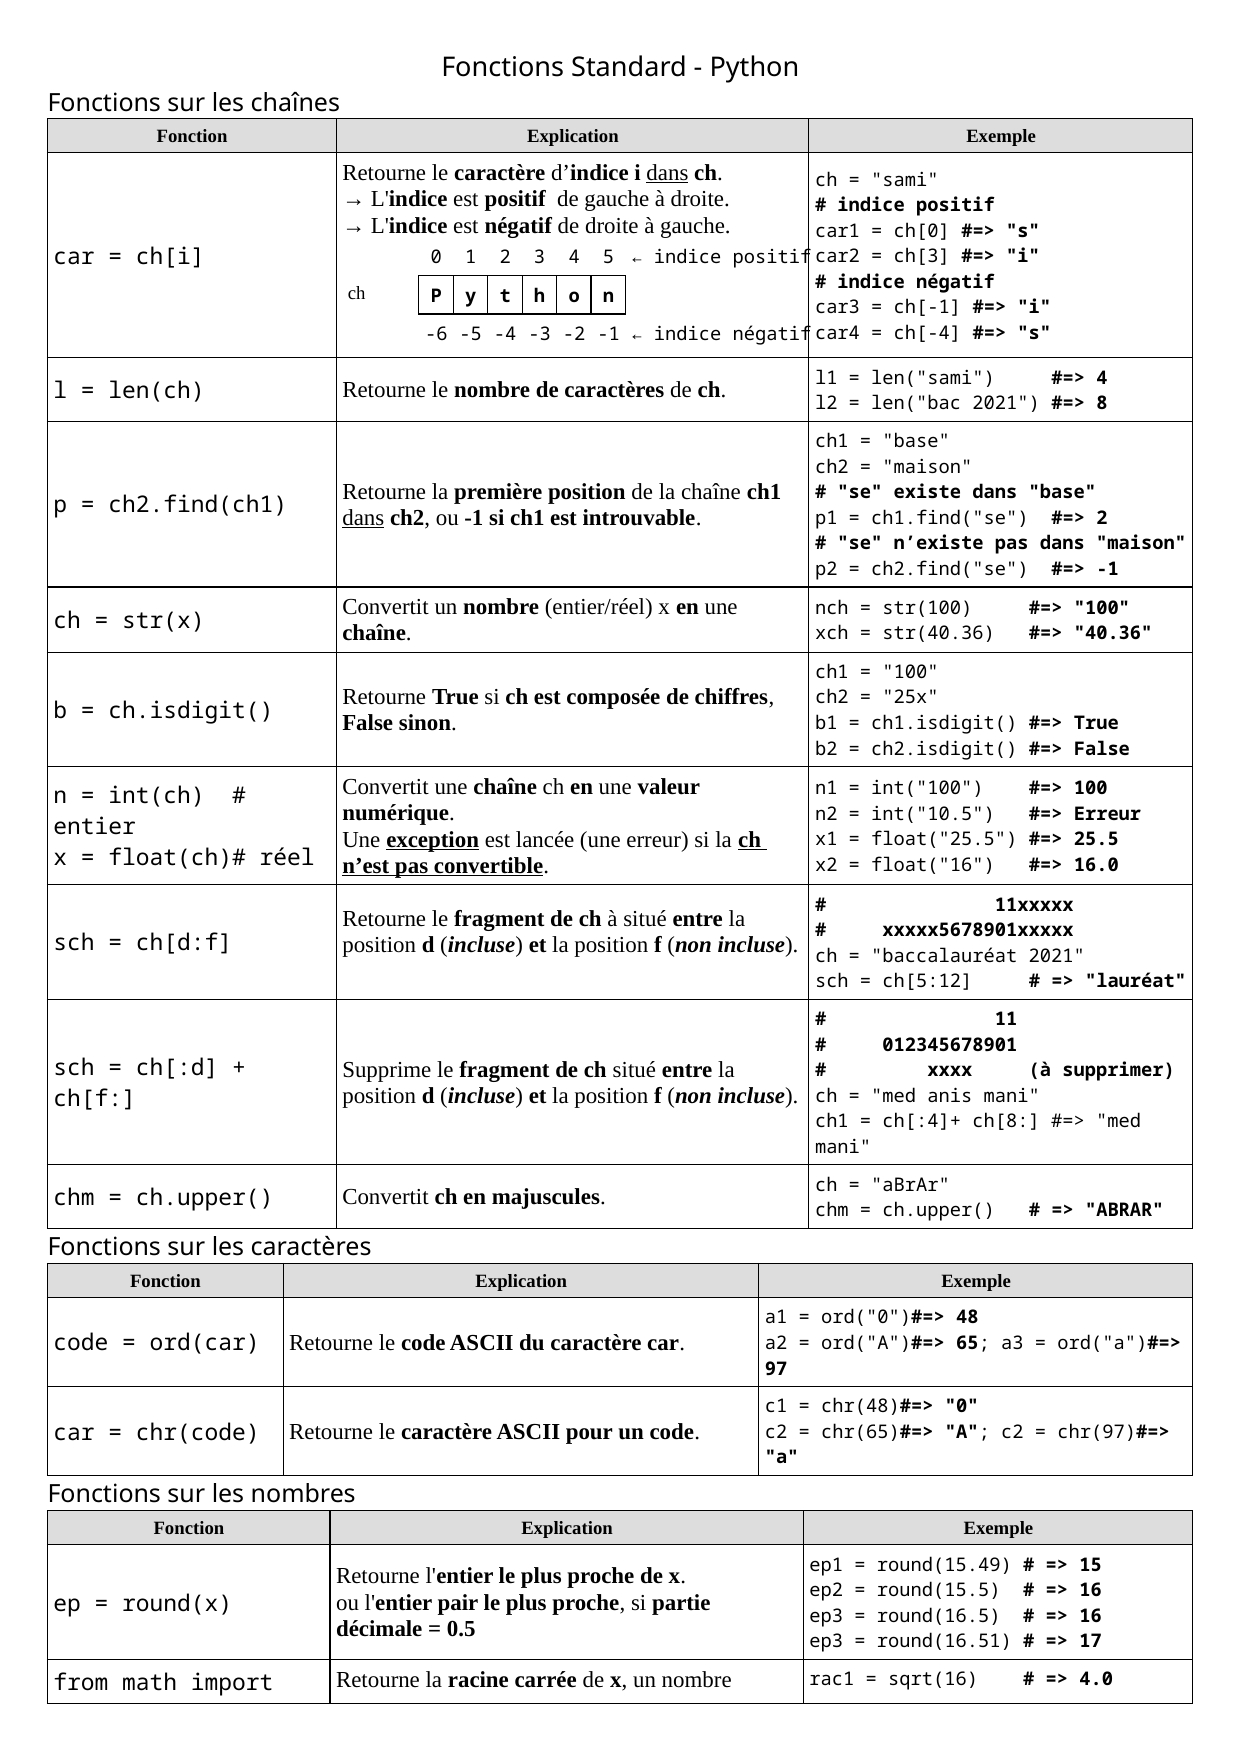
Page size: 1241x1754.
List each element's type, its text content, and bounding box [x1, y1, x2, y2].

table_header Fonction [48, 119, 336, 152]
table_cell n [592, 276, 625, 313]
table_cell ← indice négatif [626, 313, 808, 351]
table_cell l1 = len("sami") #=> 4 l2 = len("bac 2021") #=> 8 [809, 358, 1192, 421]
table_cell rac1 = sqrt(16) # => 4.0 [804, 1660, 1192, 1703]
table_cell Retourne le code ASCII du caractère car. [284, 1298, 758, 1386]
text Fonctions Standard - Python [47, 47, 1193, 84]
table_cell ch1 = "100" ch2 = "25x" b1 = ch1.isdigit() #=> True b2 = ch2.isdigit() #=> False [809, 653, 1192, 766]
table_cell Retourne le caractère ASCII pour un code. [284, 1387, 758, 1475]
table_cell Retourne True si ch est composée de chiffres, False sinon. [337, 653, 808, 766]
table_header Explication [284, 1264, 758, 1297]
table_cell car = chr(code) [48, 1387, 283, 1475]
table_header ← indice positif [626, 238, 808, 275]
table_cell l = len(ch) [48, 358, 336, 421]
table_cell Convertit un nombre (entier/réel) x en une chaîne. [337, 588, 808, 652]
table_cell chm = ch.upper() [48, 1165, 336, 1228]
table_header Explication [331, 1511, 803, 1544]
table_cell sch = ch[:d] + ch[f:] [48, 1000, 336, 1164]
table_header Fonction [48, 1511, 329, 1544]
table_cell b = ch.isdigit() [48, 653, 336, 766]
table_cell Retourne l'entier le plus proche de x. ou l'entier pair le plus proche, si partie décimale = 0.5 [331, 1545, 803, 1659]
table_cell Retourne le nombre de caractères de ch. [337, 358, 808, 421]
table_cell a1 = ord("0")#=> 48 a2 = ord("A")#=> 65; a3 = ord("a")#=> 97 [759, 1298, 1192, 1386]
table_cell Convertit ch en majuscules. [337, 1165, 808, 1228]
table_cell c1 = chr(48)#=> "0" c2 = chr(65)#=> "A"; c2 = chr(97)#=> "a" [759, 1387, 1192, 1475]
table_cell # 11xxxxx # xxxxx5678901xxxxx ch = "baccalauréat 2021" sch = ch[5:12] # => "lauréat" [809, 885, 1192, 999]
table_cell ch1 = "base" ch2 = "maison" # "se" existe dans "base" p1 = ch1.find("se") #=> 2 # "se" n’existe pas dans "maison" p2 = ch2.find("se") #=> -1 [809, 422, 1192, 586]
table_cell Retourne la première position de la chaîne ch1 dans ch2, ou -1 si ch1 est introuvable. [337, 422, 808, 586]
table_cell Retourne le caractère d’indice i dans ch. → L'indice est positif de gauche à droite. → L'indice est négatif de droite à gauche. [337, 153, 808, 357]
table_cell from math import [48, 1660, 329, 1703]
table_cell car = ch[i] [48, 153, 336, 357]
table_cell ch [342, 275, 418, 313]
table_cell ch = "aBrAr" chm = ch.upper() # => "ABRAR" [809, 1165, 1192, 1228]
table_header 1 [453, 238, 488, 275]
table_cell ch = "sami" # indice positif car1 = ch[0] #=> "s" car2 = ch[3] #=> "i" # indice négatif car3 = ch[-1] #=> "i" car4 = ch[-4] #=> "s" [809, 153, 1192, 357]
table_cell o [557, 276, 590, 313]
table_cell [626, 275, 808, 313]
table_cell Supprime le fragment de ch situé entre la position d (incluse) et la position f (non incluse). [337, 1000, 808, 1164]
table_cell ep = round(x) [48, 1545, 329, 1659]
table_header Explication [337, 119, 808, 152]
text Fonctions sur les nombres [47, 1476, 1193, 1510]
table_header Exemple [809, 119, 1192, 152]
table_cell -1 [591, 315, 626, 351]
table_cell -5 [453, 315, 488, 351]
table_cell # 11 # 012345678901 # xxxx (à supprimer) ch = "med anis mani" ch1 = ch[:4]+ ch[8:] #=> "med mani" [809, 1000, 1192, 1164]
table_cell [342, 313, 419, 351]
table_cell n = int(ch) # entier x = float(ch)# réel [48, 767, 336, 884]
table_header [342, 238, 419, 275]
table_header 5 [591, 238, 626, 275]
table_cell nch = str(100) #=> "100" xch = str(40.36) #=> "40.36" [809, 588, 1192, 652]
table_header 2 [488, 238, 522, 275]
table_cell y [454, 276, 487, 313]
table_cell h [523, 276, 556, 313]
table_header Exemple [759, 1264, 1192, 1297]
table_cell t [488, 276, 522, 313]
table_header 4 [557, 238, 591, 275]
text Fonctions sur les caractères [47, 1229, 1193, 1263]
table_cell -2 [557, 315, 591, 351]
table_cell Convertit une chaîne ch en une valeur numérique. Une exception est lancée (une erreur) si la ch n’est pas convertible. [337, 767, 808, 884]
table_header 0 [419, 238, 453, 275]
table_cell -4 [488, 315, 522, 351]
table_cell code = ord(car) [48, 1298, 283, 1386]
table_cell p = ch2.find(ch1) [48, 422, 336, 586]
table_cell Retourne le fragment de ch à situé entre la position d (incluse) et la position f (non incluse). [337, 885, 808, 999]
table_cell ep1 = round(15.49) # => 15 ep2 = round(15.5) # => 16 ep3 = round(16.5) # => 16 ep3 = round(16.51) # => 17 [804, 1545, 1192, 1659]
table_header Fonction [48, 1264, 283, 1297]
table_cell Retourne la racine carrée de x, un nombre [331, 1660, 803, 1703]
table_cell ch = str(x) [48, 588, 336, 652]
table_cell -6 [419, 315, 453, 351]
table_cell sch = ch[d:f] [48, 885, 336, 999]
table_cell P [419, 276, 453, 313]
table_header 3 [522, 238, 557, 275]
table_cell -3 [522, 315, 557, 351]
text Fonctions sur les chaînes [47, 84, 1193, 118]
table_header Exemple [804, 1511, 1192, 1544]
table_cell n1 = int("100") #=> 100 n2 = int("10.5") #=> Erreur x1 = float("25.5") #=> 25.5 x2 = float("16") #=> 16.0 [809, 767, 1192, 884]
